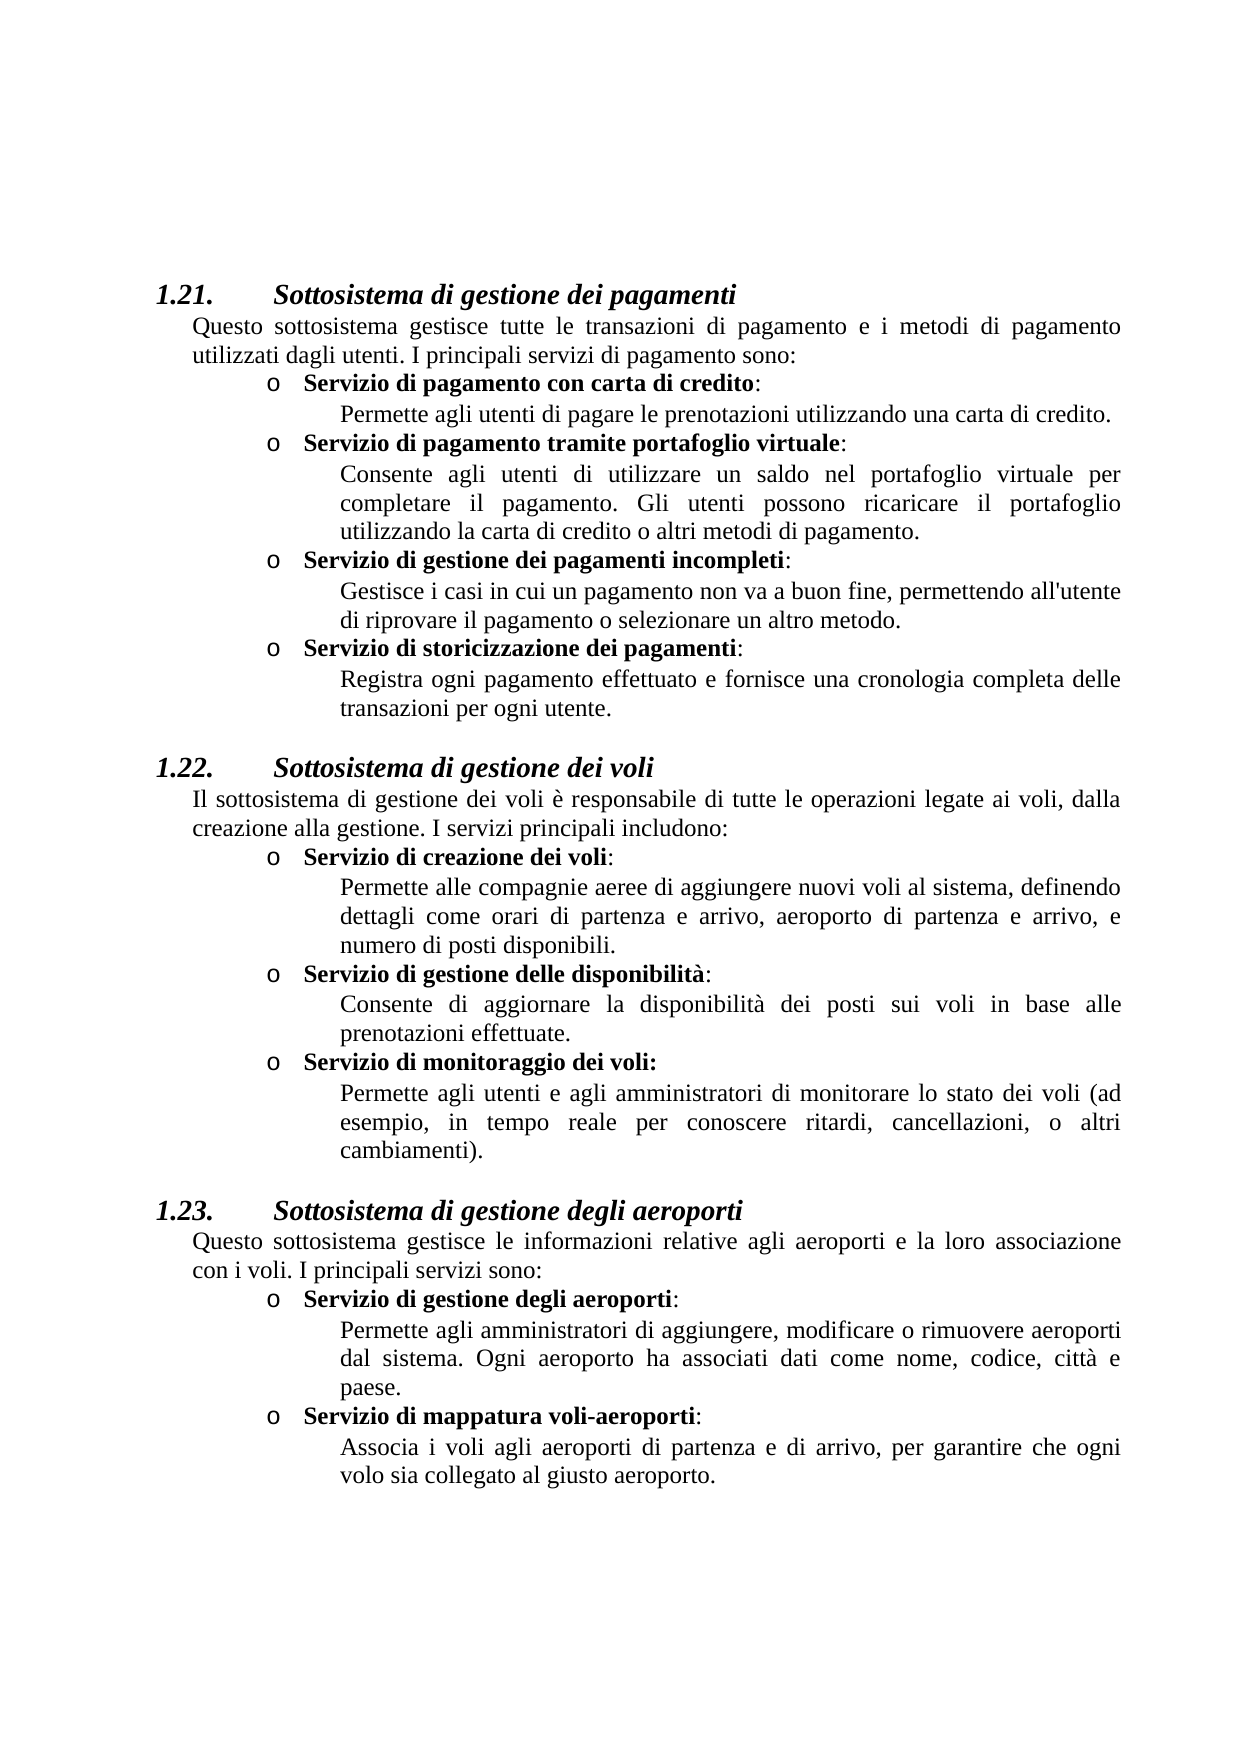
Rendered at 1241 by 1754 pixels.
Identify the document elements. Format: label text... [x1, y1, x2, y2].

list Servizio di storicizzazione dei pagamenti: [266, 633, 1122, 664]
text Permette alle compagnie aeree di aggiungere nuovi voli al sistema, definendo dettagli come orari di partenza e arrivo, aeroporto di partenza e arrivo, e numero di posti disponibili. [340, 872, 1122, 959]
text Consente agli utenti di utilizzare un saldo nel portafoglio virtuale per completare il pagamento. Gli utenti possono ricaricare il portafoglio utilizzando la carta di credito o altri metodi di pagamento. [340, 459, 1122, 545]
list Servizio di pagamento tramite portafoglio virtuale: [266, 428, 1122, 459]
text Registra ogni pagamento effettuato e fornisce una cronologia completa delle transazioni per ogni utente. [340, 664, 1122, 722]
list Servizio di gestione degli aeroporti: [266, 1284, 1122, 1315]
text Permette agli amministratori di aggiungere, modificare o rimuovere aeroporti dal sistema. Ogni aeroporto ha associati dati come nome, codice, città e paese. [340, 1315, 1122, 1401]
list Servizio di gestione dei pagamenti incompleti: [266, 545, 1122, 576]
subtitle Sottosistema di gestione degli aeroporti [156, 1193, 1122, 1226]
text Permette agli utenti di pagare le prenotazioni utilizzando una carta di credito. [303, 399, 1122, 428]
list Servizio di monitoraggio dei voli: [266, 1047, 1122, 1078]
subtitle Sottosistema di gestione dei voli [156, 751, 1122, 784]
list Servizio di mappatura voli-aeroporti: [266, 1401, 1122, 1432]
text Questo sottosistema gestisce le informazioni relative agli aeroporti e la loro associazione con i voli. I principali servizi sono: [192, 1226, 1122, 1284]
list Servizio di gestione delle disponibilità: [266, 959, 1122, 989]
text Permette agli utenti e agli amministratori di monitorare lo stato dei voli (ad esempio, in tempo reale per conoscere ritardi, cancellazioni, o altri cambiamenti). [340, 1078, 1122, 1164]
list Servizio di creazione dei voli: [266, 842, 1122, 872]
text Associa i voli agli aeroporti di partenza e di arrivo, per garantire che ogni volo sia collegato al giusto aeroporto. [340, 1432, 1122, 1489]
list Servizio di pagamento con carta di credito: [266, 368, 1122, 399]
subtitle Sottosistema di gestione dei pagamenti [156, 277, 1122, 311]
text Gestisce i casi in cui un pagamento non va a buon fine, permettendo all'utente di riprovare il pagamento o selezionare un altro metodo. [340, 576, 1122, 633]
text Consente di aggiornare la disponibilità dei posti sui voli in base alle prenotazioni effettuate. [340, 989, 1122, 1047]
text Il sottosistema di gestione dei voli è responsabile di tutte le operazioni legate ai voli, dalla creazione alla gestione. I servizi principali includono: [192, 784, 1122, 842]
text Questo sottosistema gestisce tutte le transazioni di pagamento e i metodi di pagamento utilizzati dagli utenti. I principali servizi di pagamento sono: [192, 311, 1122, 368]
